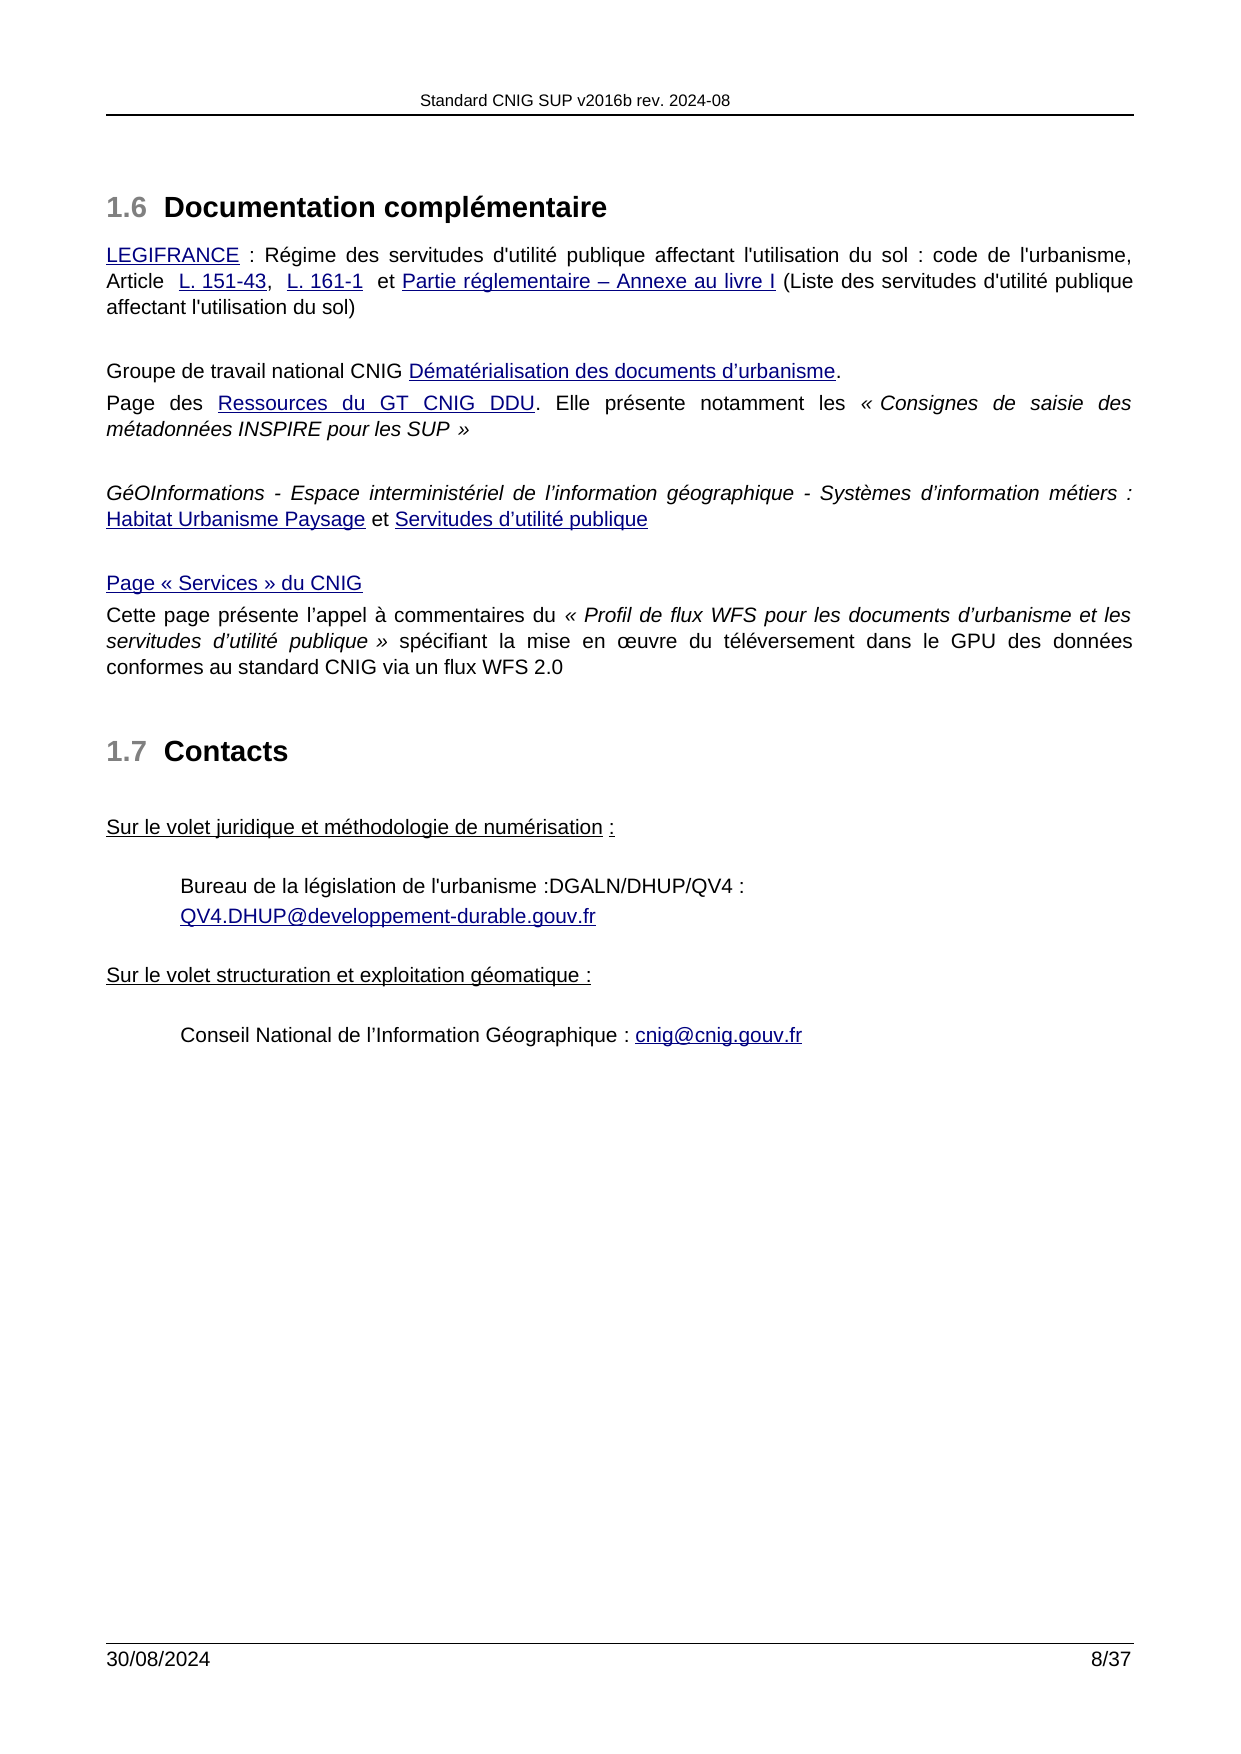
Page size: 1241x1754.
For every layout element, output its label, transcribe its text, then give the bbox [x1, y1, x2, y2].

text GéOInformations - Espace interministériel de l’information géographique - Systèmes d’information métiers : Habitat Urbanisme Paysage et Servitudes d’utilité publique [106, 480, 1134, 532]
text Page « Services » du CNIG [106, 570, 1134, 596]
text Conseil National de l’Information Géographique : cnig@cnig.gouv.fr [180, 1023, 1134, 1046]
text Groupe de travail national CNIG Dématérialisation des documents d’urbanisme. [106, 358, 1134, 384]
text LEGIFRANCE : Régime des servitudes d'utilité publique affectant l'utilisation du sol : code de l'urbanisme, Article L. 151-43, L. 161-1 et Partie réglementaire – Annexe au livre I (Liste des servitudes d'utilité publique affectant l'utilisation du sol) [106, 242, 1134, 320]
text Sur le volet structuration et exploitation géomatique : [106, 964, 1134, 987]
subtitle Contacts [106, 735, 1134, 768]
text Page des Ressources du GT CNIG DDU. Elle présente notamment les « Consignes de saisie des métadonnées INSPIRE pour les SUP » [106, 390, 1134, 442]
text Bureau de la législation de l'urbanisme :DGALN/DHUP/QV4 : [180, 875, 1134, 898]
subtitle Documentation complémentaire [106, 191, 1134, 224]
text QV4.DHUP@developpement-durable.gouv.fr [180, 904, 1134, 928]
text Sur le volet juridique et méthodologie de numérisation : [106, 815, 1134, 839]
text Cette page présente l’appel à commentaires du « Profil de flux WFS pour les documents d’urbanisme et les servitudes d’utilité publique » spécifiant la mise en œuvre du téléversement dans le GPU des données conformes au standard CNIG via un flux WFS 2.0 [106, 602, 1134, 680]
